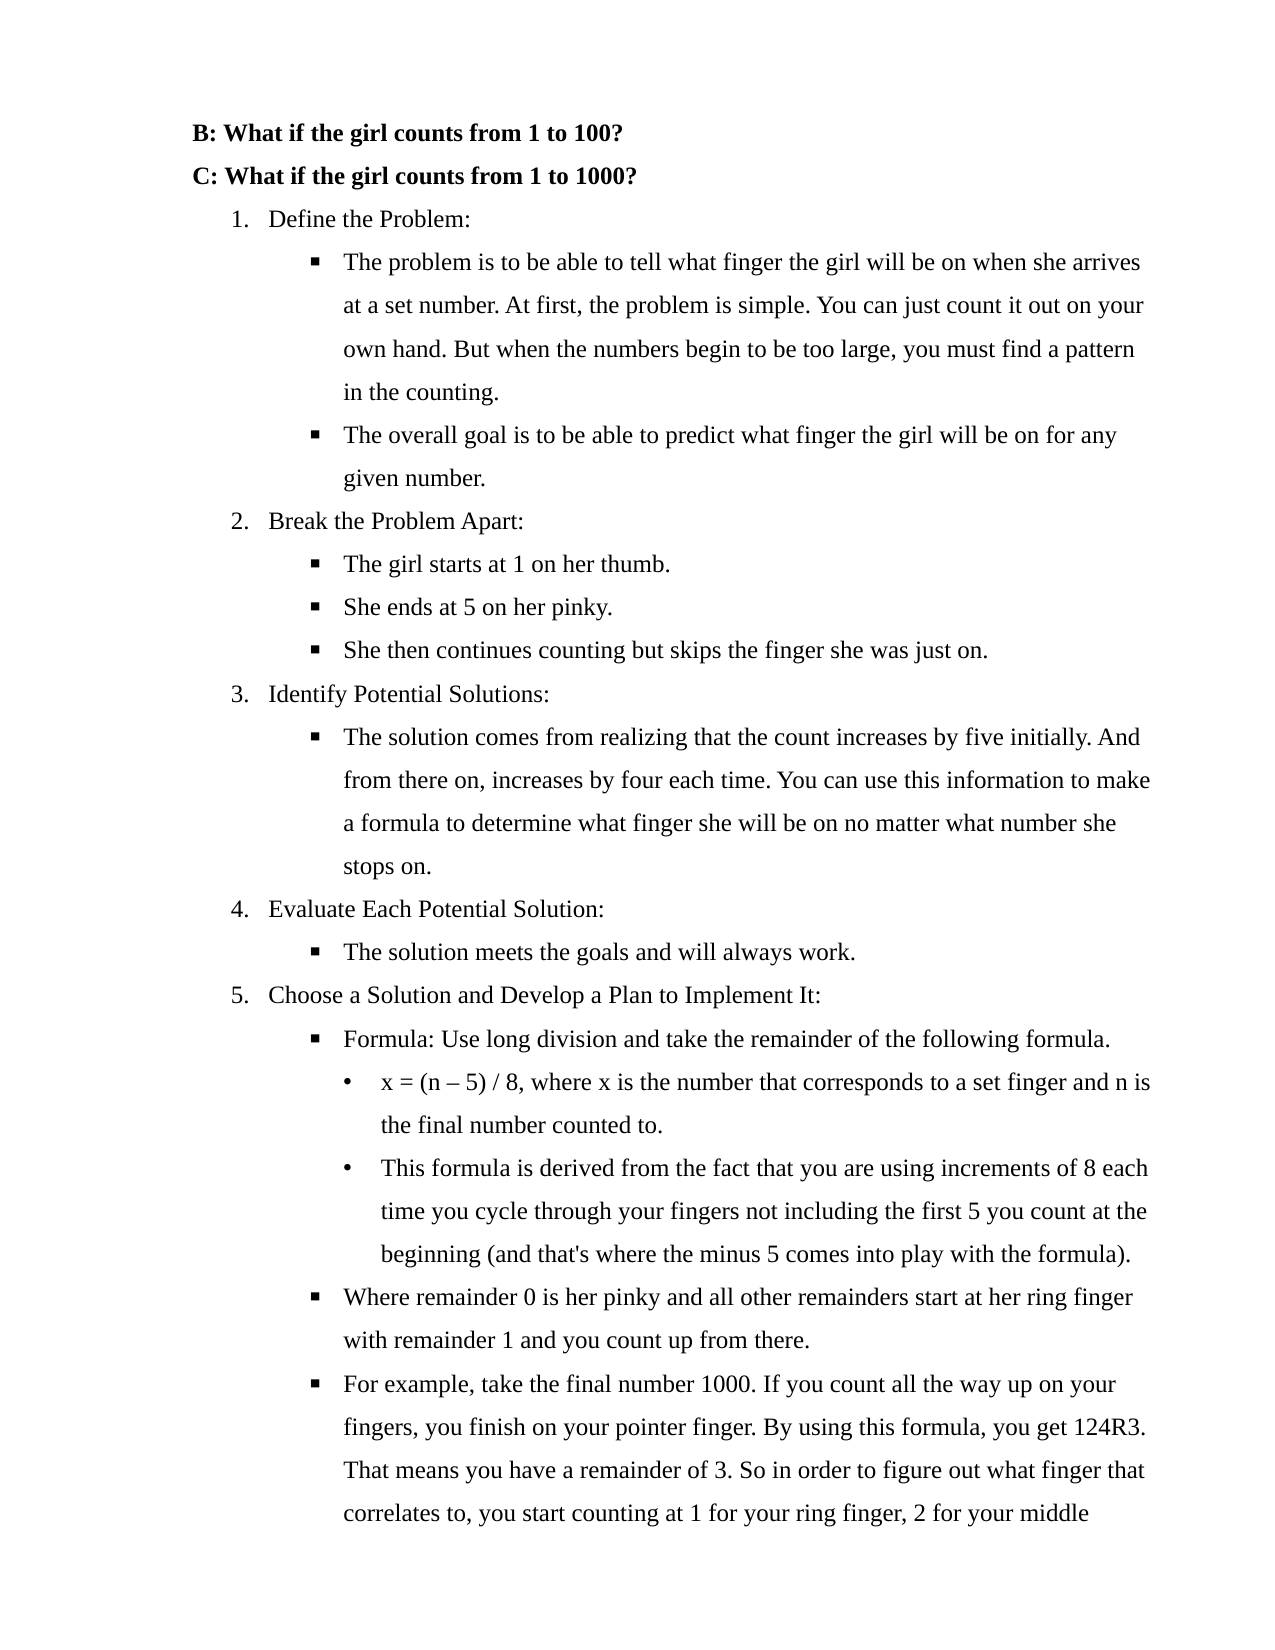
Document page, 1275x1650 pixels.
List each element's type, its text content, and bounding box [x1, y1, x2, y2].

list The solution comes from realizing that the count increases by five initially. And from there on, increases by four each time. You can use this information to make a formula to determine what finger she will be on no matter what number she stops on. [306, 722, 1157, 880]
list The overall goal is to be able to predict what finger the girl will be on for any given number. [306, 420, 1157, 492]
list Evaluate Each Potential Solution: [231, 894, 1157, 923]
list Define the Problem: [231, 204, 1157, 233]
list x = (n – 5) / 8, where x is the number that corresponds to a set finger and n is the final number counted to. [343, 1067, 1157, 1139]
list Identify Potential Solutions: [231, 679, 1157, 707]
text B: What if the girl counts from 1 to 100? [118, 118, 1157, 147]
list This formula is derived from the fact that you are using increments of 8 each time you cycle through your fingers not including the first 5 you count at the beginning (and that's where the minus 5 comes into play with the formula). [343, 1153, 1157, 1268]
list She ends at 5 on her pinky. [306, 592, 1157, 621]
list Where remainder 0 is her pinky and all other remainders start at her ring finger with remainder 1 and you count up from there. [306, 1282, 1157, 1354]
list Formula: Use long division and take the remainder of the following formula. [306, 1024, 1157, 1052]
list The girl starts at 1 on her thumb. [306, 549, 1157, 578]
list The solution meets the goals and will always work. [306, 937, 1157, 966]
list Break the Problem Apart: [231, 506, 1157, 535]
list She then continues counting but skips the finger she was just on. [306, 636, 1157, 664]
text C: What if the girl counts from 1 to 1000? [118, 161, 1157, 190]
list For example, take the final number 1000. If you count all the way up on your fingers, you finish on your pointer finger. By using this formula, you get 124R3. That means you have a remainder of 3. So in order to figure out what finger that correlates to, you start counting at 1 for your ring finger, 2 for your middle [306, 1369, 1157, 1527]
list The problem is to be able to tell what finger the girl will be on when she arrives at a set number. At first, the problem is simple. You can just count it out on your own hand. But when the numbers begin to be too large, you must find a pattern in the counting. [306, 247, 1157, 406]
list Choose a Solution and Develop a Plan to Implement It: [231, 981, 1157, 1009]
